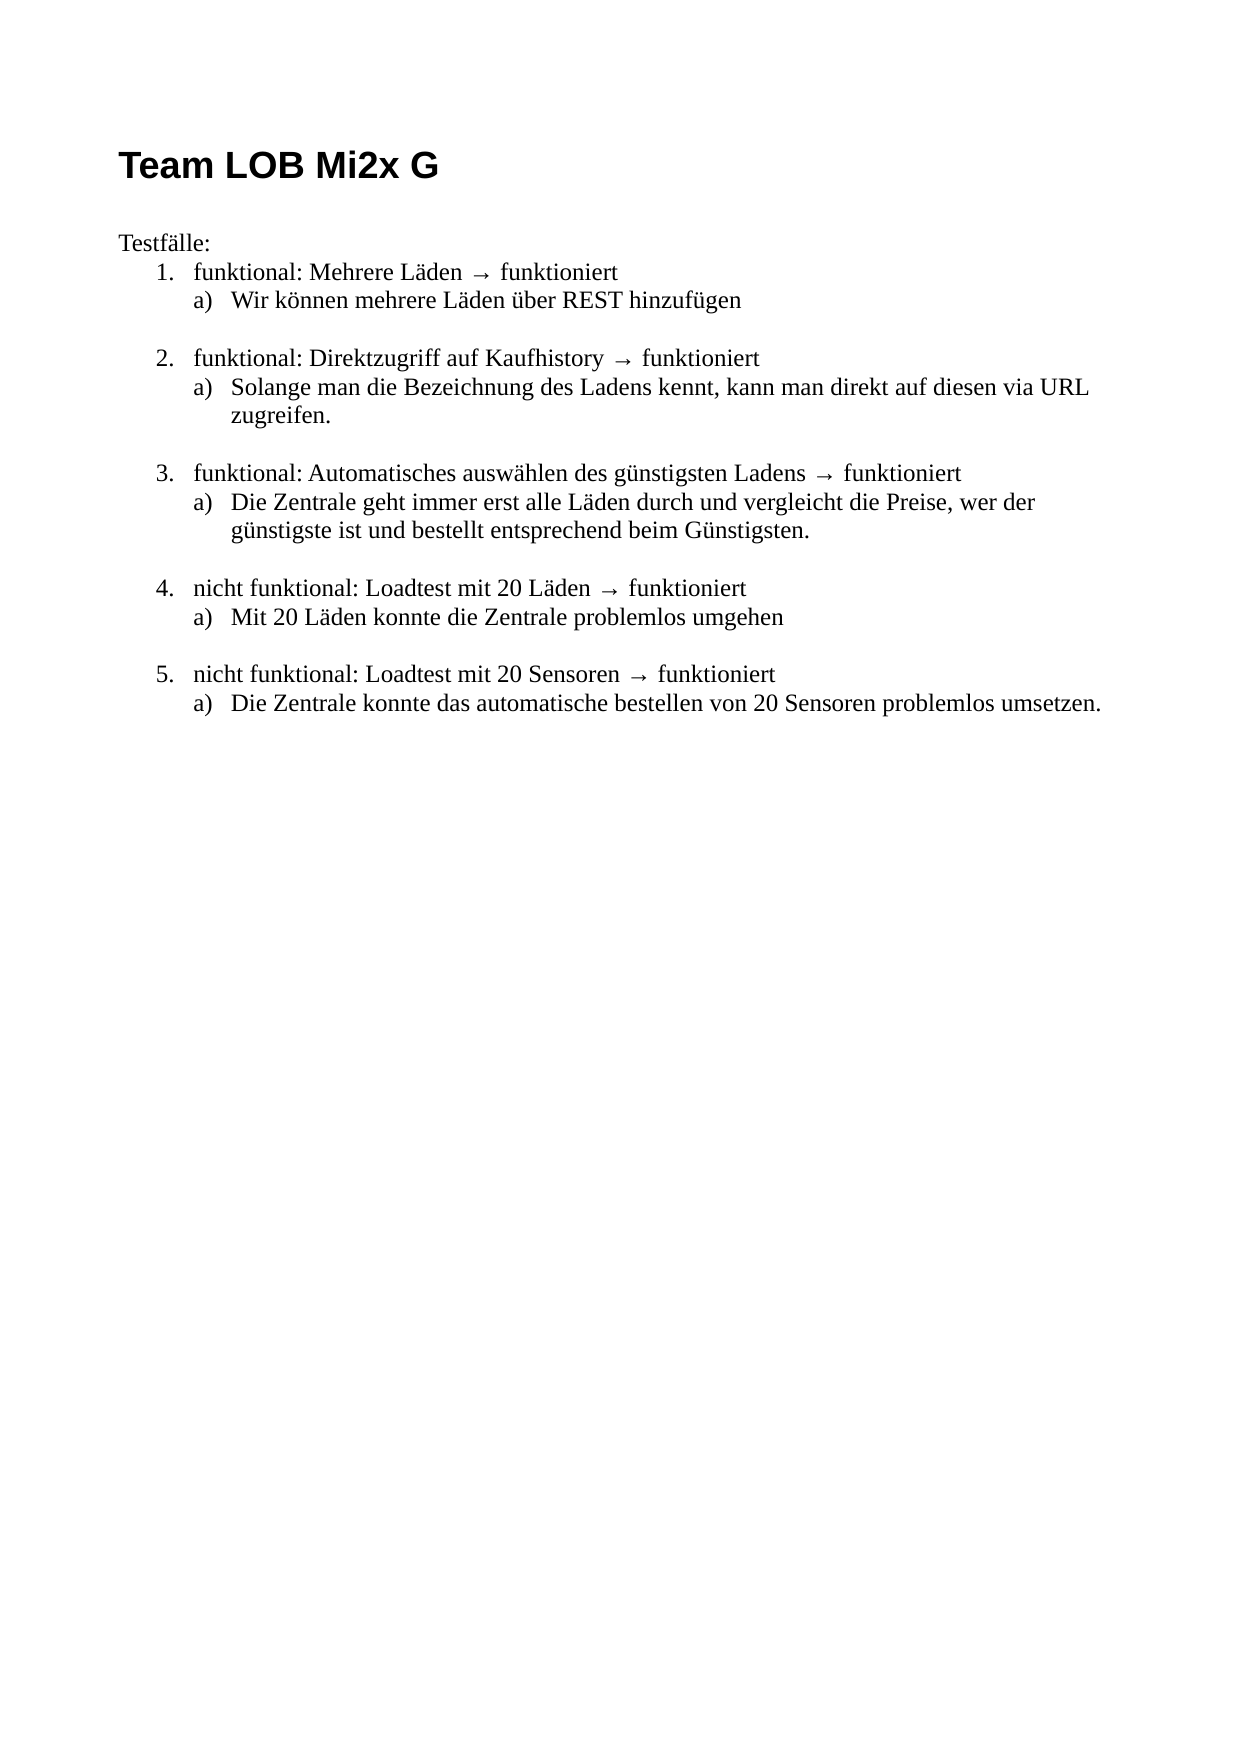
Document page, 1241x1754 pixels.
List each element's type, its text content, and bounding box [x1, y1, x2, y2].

list Mit 20 Läden konnte die Zentrale problemlos umgehen [193, 602, 1122, 631]
list Wir können mehrere Läden über REST hinzufügen [193, 286, 1122, 314]
list nicht funktional: Loadtest mit 20 Sensoren → funktioniert [156, 659, 1122, 688]
list funktional: Direktzugriff auf Kaufhistory → funktioniert [156, 343, 1122, 372]
list Solange man die Bezeichnung des Ladens kennt, kann man direkt auf diesen via URL zugreifen. [193, 372, 1122, 429]
list Die Zentrale konnte das automatische bestellen von 20 Sensoren problemlos umsetzen. [193, 688, 1122, 717]
list funktional: Automatisches auswählen des günstigsten Ladens → funktioniert [156, 458, 1122, 487]
list Die Zentrale geht immer erst alle Läden durch und vergleicht die Preise, wer der günstigste ist und bestellt entsprechend beim Günstigsten. [193, 487, 1122, 544]
list nicht funktional: Loadtest mit 20 Läden → funktioniert [156, 573, 1122, 602]
text Testfälle: [118, 228, 1122, 257]
subtitle Team LOB Mi2x G [118, 143, 1122, 187]
list funktional: Mehrere Läden → funktioniert [156, 257, 1122, 286]
